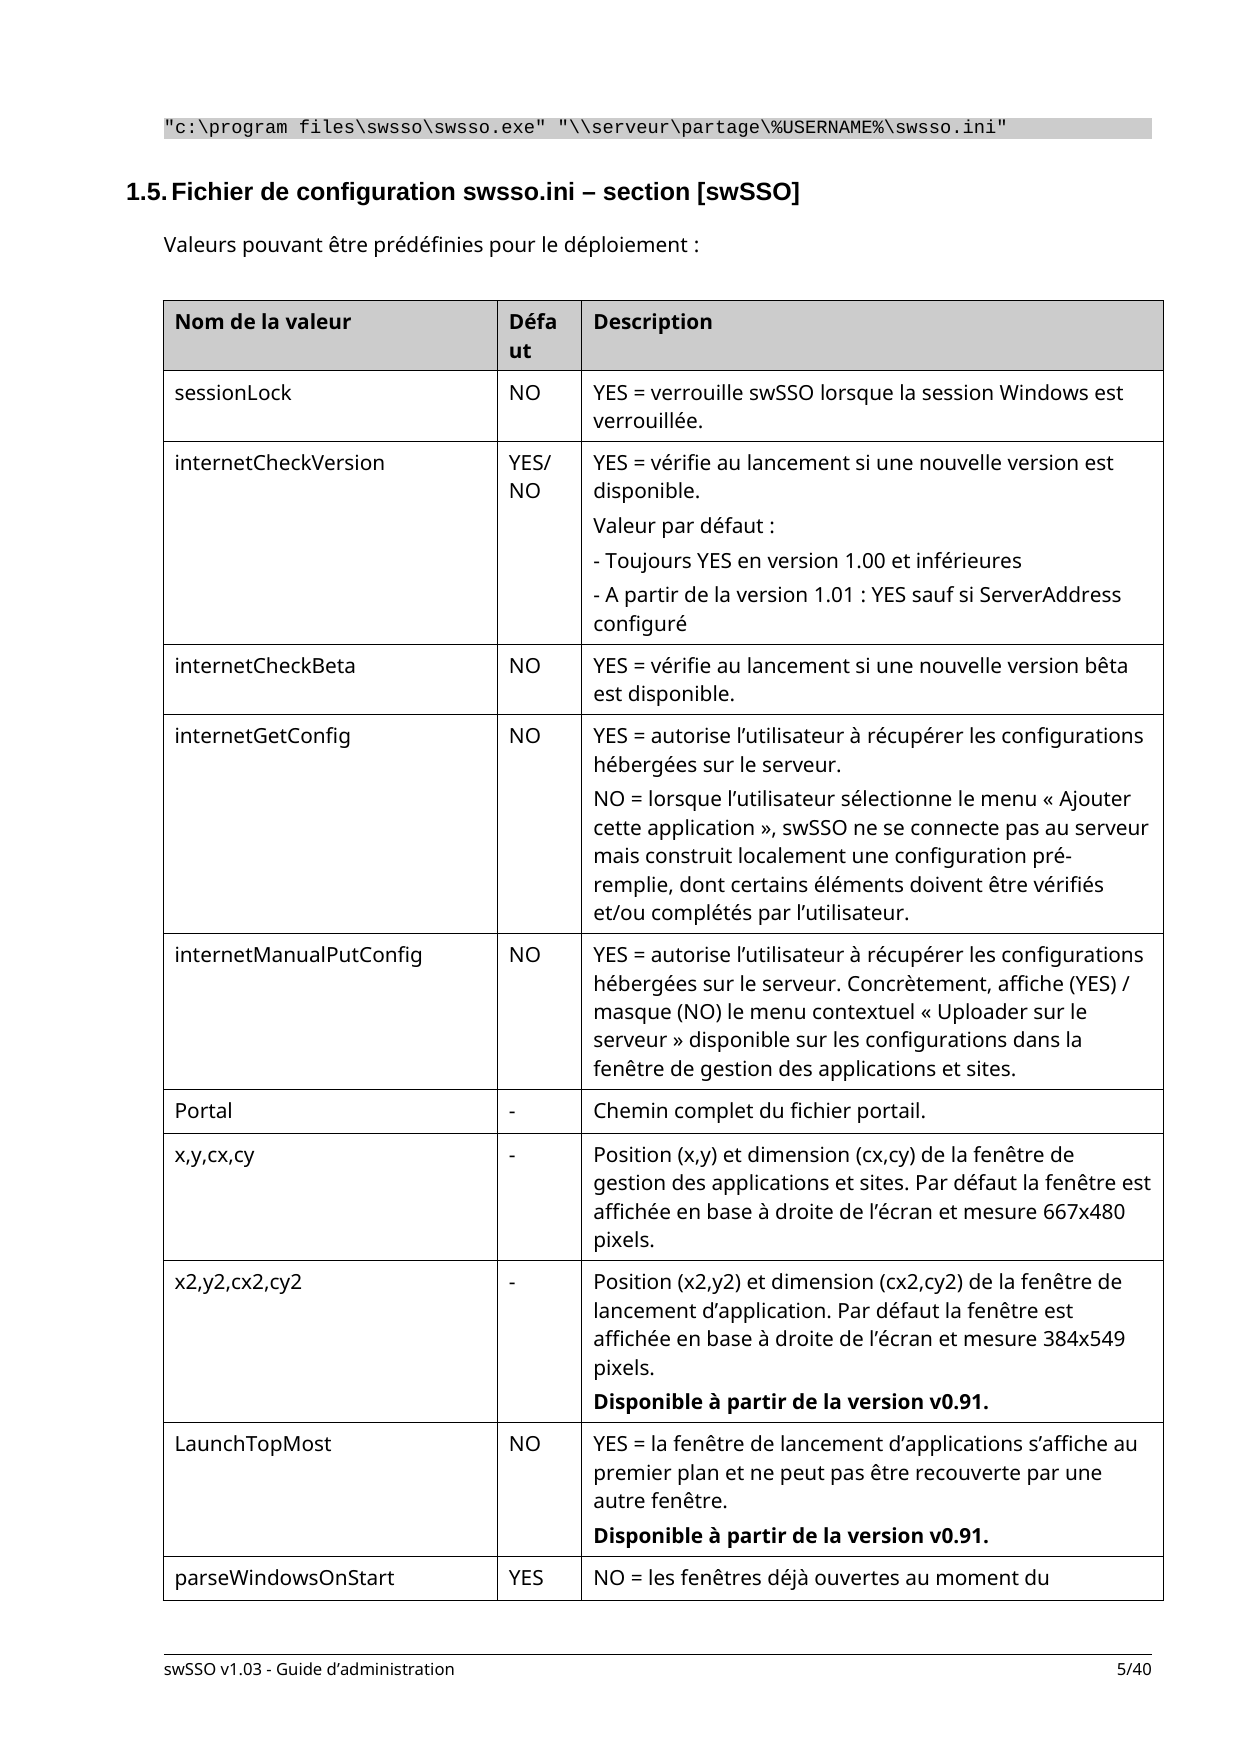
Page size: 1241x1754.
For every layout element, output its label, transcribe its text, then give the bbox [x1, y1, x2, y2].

subtitle Fichier de configuration swsso.ini – section [swSSO] [126, 177, 1152, 206]
table_cell YES/NO [498, 442, 581, 644]
table_header Défaut [498, 301, 581, 370]
table_cell NO [498, 1423, 581, 1556]
table_header Nom de la valeur [164, 301, 497, 370]
table_cell Position (x,y) et dimension (cx,cy) de la fenêtre de gestion des applications et sites. Par défaut la fenêtre est affichée en base à droite de l’écran et mesure 667x480 pixels. [582, 1134, 1163, 1260]
table_cell internetGetConfig [164, 715, 497, 933]
table_cell x2,y2,cx2,cy2 [164, 1261, 497, 1422]
table_cell LaunchTopMost [164, 1423, 497, 1556]
table_cell parseWindowsOnStart [164, 1557, 497, 1600]
table_cell YES = vérifie au lancement si une nouvelle version bêta est disponible. [582, 645, 1163, 714]
table_cell Portal [164, 1090, 497, 1133]
table_cell NO [498, 934, 581, 1089]
table_cell internetManualPutConfig [164, 934, 497, 1089]
table_cell NO = les fenêtres déjà ouvertes au moment du [582, 1557, 1163, 1600]
table_cell YES = verrouille swSSO lorsque la session Windows est verrouillée. [582, 371, 1163, 441]
table_cell YES = autorise l’utilisateur à récupérer les configurations hébergées sur le serveur. Concrètement, affiche (YES) / masque (NO) le menu contextuel « Uploader sur le serveur » disponible sur les configurations dans la fenêtre de gestion des applications et sites. [582, 934, 1163, 1089]
table_header Description [582, 301, 1163, 370]
table_cell - [498, 1090, 581, 1133]
table_cell - [498, 1261, 581, 1422]
table_cell NO [498, 371, 581, 441]
table_cell Chemin complet du fichier portail. [582, 1090, 1163, 1133]
table_cell sessionLock [164, 371, 497, 441]
table_cell YES = la fenêtre de lancement d’applications s’affiche au premier plan et ne peut pas être recouverte par une autre fenêtre. Disponible à partir de la version v0.91. [582, 1423, 1163, 1556]
table_cell Position (x2,y2) et dimension (cx2,cy2) de la fenêtre de lancement d’application. Par défaut la fenêtre est affichée en base à droite de l’écran et mesure 384x549 pixels. Disponible à partir de la version v0.91. [582, 1261, 1163, 1422]
table_cell YES = vérifie au lancement si une nouvelle version est disponible. Valeur par défaut : - Toujours YES en version 1.00 et inférieures - A partir de la version 1.01 : YES sauf si ServerAddress configuré [582, 442, 1163, 644]
table_cell YES = autorise l’utilisateur à récupérer les configurations hébergées sur le serveur. NO = lorsque l’utilisateur sélectionne le menu « Ajouter cette application », swSSO ne se connecte pas au serveur mais construit localement une configuration pré-remplie, dont certains éléments doivent être vérifiés et/ou complétés par l’utilisateur. [582, 715, 1163, 933]
table_cell internetCheckVersion [164, 442, 497, 644]
table_cell NO [498, 645, 581, 714]
table_cell - [498, 1134, 581, 1260]
text "c:\program files\swsso\swsso.exe" "\\serveur\partage\%USERNAME%\swsso.ini" [164, 118, 1152, 139]
table_cell internetCheckBeta [164, 645, 497, 714]
table_cell NO [498, 715, 581, 933]
text Valeurs pouvant être prédéfinies pour le déploiement : [164, 231, 1152, 259]
table_cell YES [498, 1557, 581, 1600]
table_cell x,y,cx,cy [164, 1134, 497, 1260]
